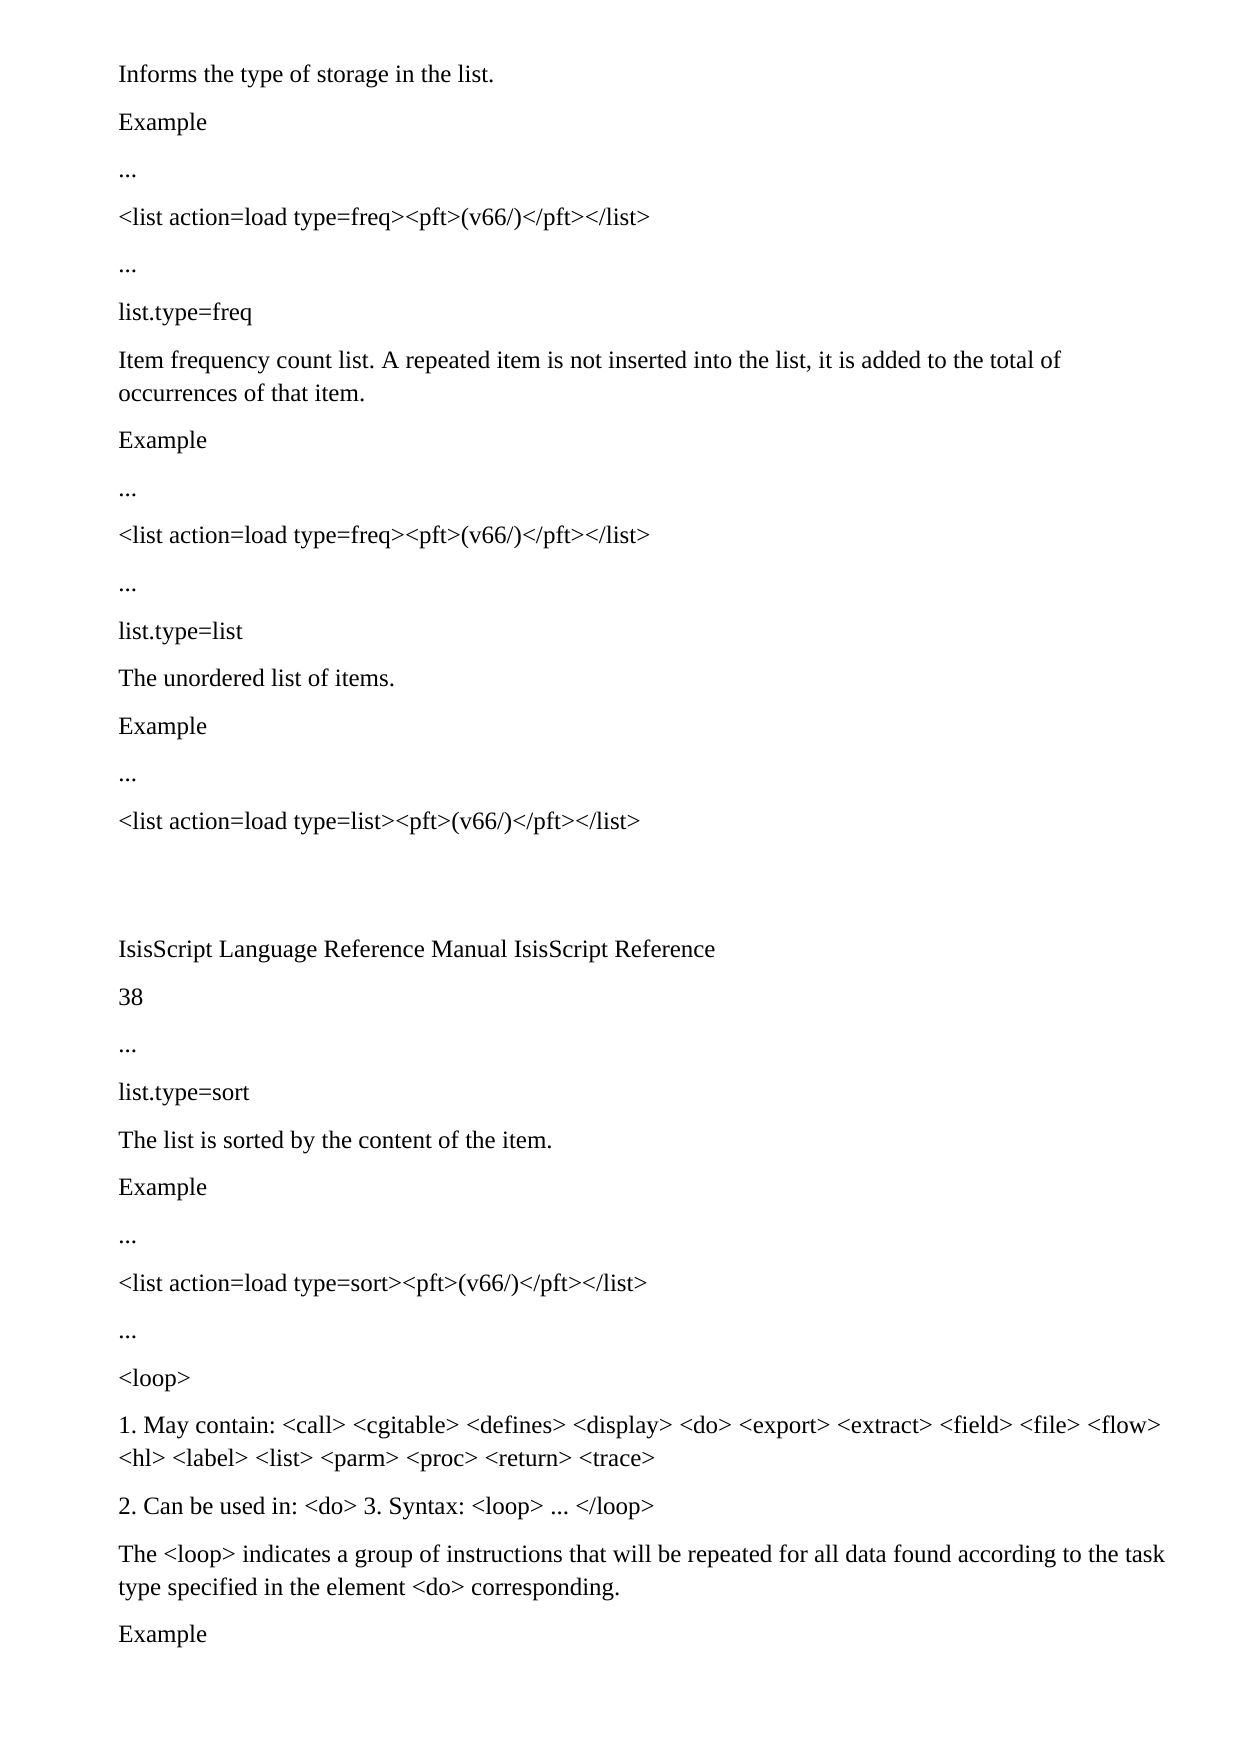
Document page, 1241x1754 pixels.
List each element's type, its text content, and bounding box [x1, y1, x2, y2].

text The list is sorted by the content of the item. [118, 1125, 1181, 1153]
text The <loop> indicates a group of instructions that will be repeated for all data found according to the task type specified in the element <do> corresponding. [118, 1539, 1181, 1600]
text Informs the type of storage in the list. [118, 59, 1181, 88]
text 38 [118, 982, 1181, 1011]
text Example [118, 1619, 1181, 1648]
text Example [118, 1172, 1181, 1201]
text ... [118, 249, 1181, 278]
text ... [118, 1220, 1181, 1249]
text Item frequency count list. A repeated item is not inserted into the list, it is added to the total of occurrences of that item. [118, 345, 1181, 406]
text ... [118, 154, 1181, 183]
text Example [118, 107, 1181, 135]
text <loop> [118, 1363, 1181, 1392]
text 1. May contain: <call> <cgitable> <defines> <display> <do> <export> <extract> <field> <file> <flow> <hl> <label> <list> <parm> <proc> <return> <trace> [118, 1410, 1181, 1472]
text <list action=load type=freq><pft>(v66/)</pft></list> [118, 202, 1181, 231]
text IsisScript Language Reference Manual IsisScript Reference [118, 934, 1181, 963]
text list.type=sort [118, 1077, 1181, 1106]
text ... [118, 1315, 1181, 1344]
text ... [118, 568, 1181, 597]
text The unordered list of items. [118, 663, 1181, 692]
text list.type=list [118, 616, 1181, 644]
text Example [118, 425, 1181, 454]
text Example [118, 711, 1181, 740]
text ... [118, 473, 1181, 502]
text ... [118, 758, 1181, 787]
text <list action=load type=list><pft>(v66/)</pft></list> [118, 806, 1181, 835]
text 2. Can be used in: <do> 3. Syntax: <loop> ... </loop> [118, 1491, 1181, 1520]
text ... [118, 1029, 1181, 1058]
text <list action=load type=sort><pft>(v66/)</pft></list> [118, 1268, 1181, 1296]
text list.type=freq [118, 297, 1181, 326]
text <list action=load type=freq><pft>(v66/)</pft></list> [118, 521, 1181, 549]
